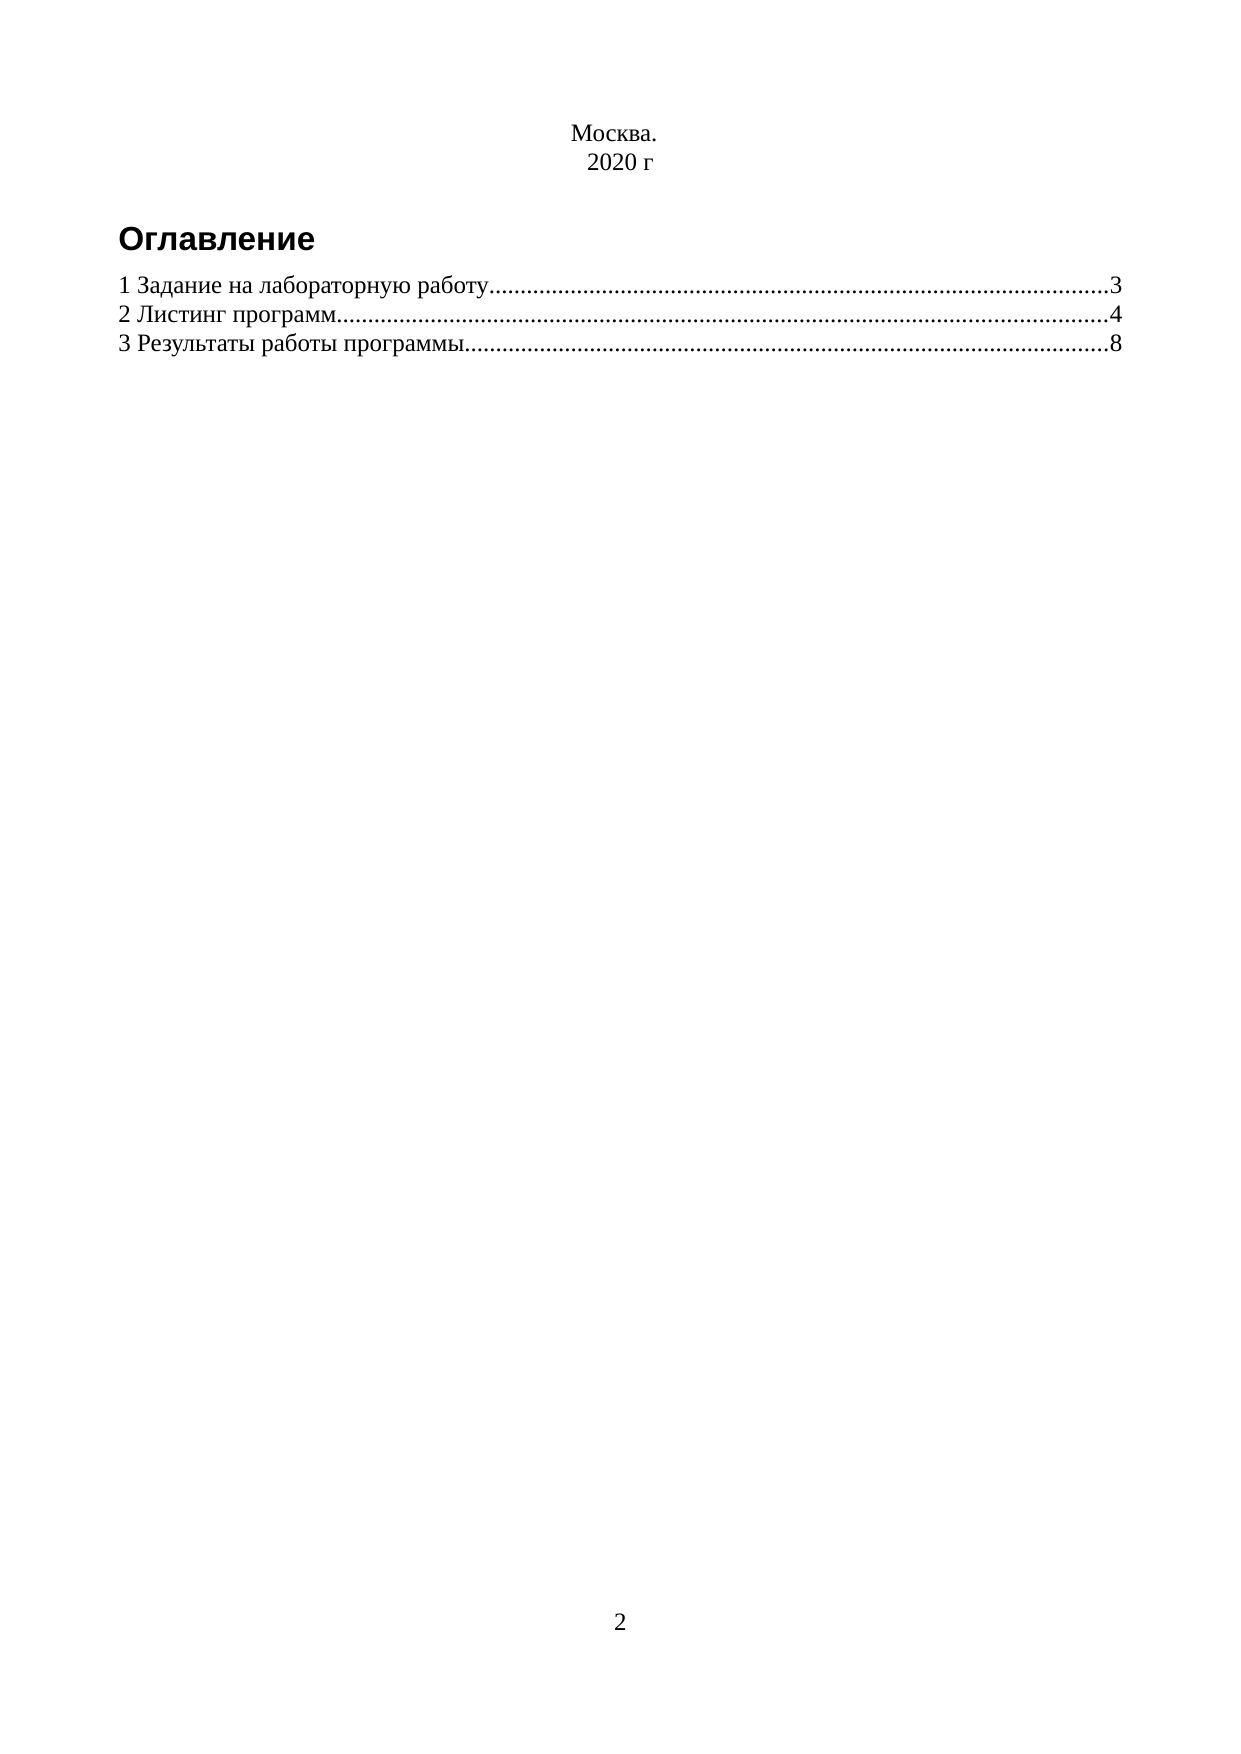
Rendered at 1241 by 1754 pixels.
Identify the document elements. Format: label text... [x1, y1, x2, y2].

text 1 Задание на лабораторную работу 3 [118, 270, 1122, 299]
text 2020 г [118, 147, 1122, 176]
text Москва. [118, 118, 1122, 147]
text 3 Результаты работы программы 8 [118, 328, 1122, 357]
text 2 Листинг программ 4 [118, 299, 1122, 328]
subtitle Оглавление [118, 219, 1122, 258]
